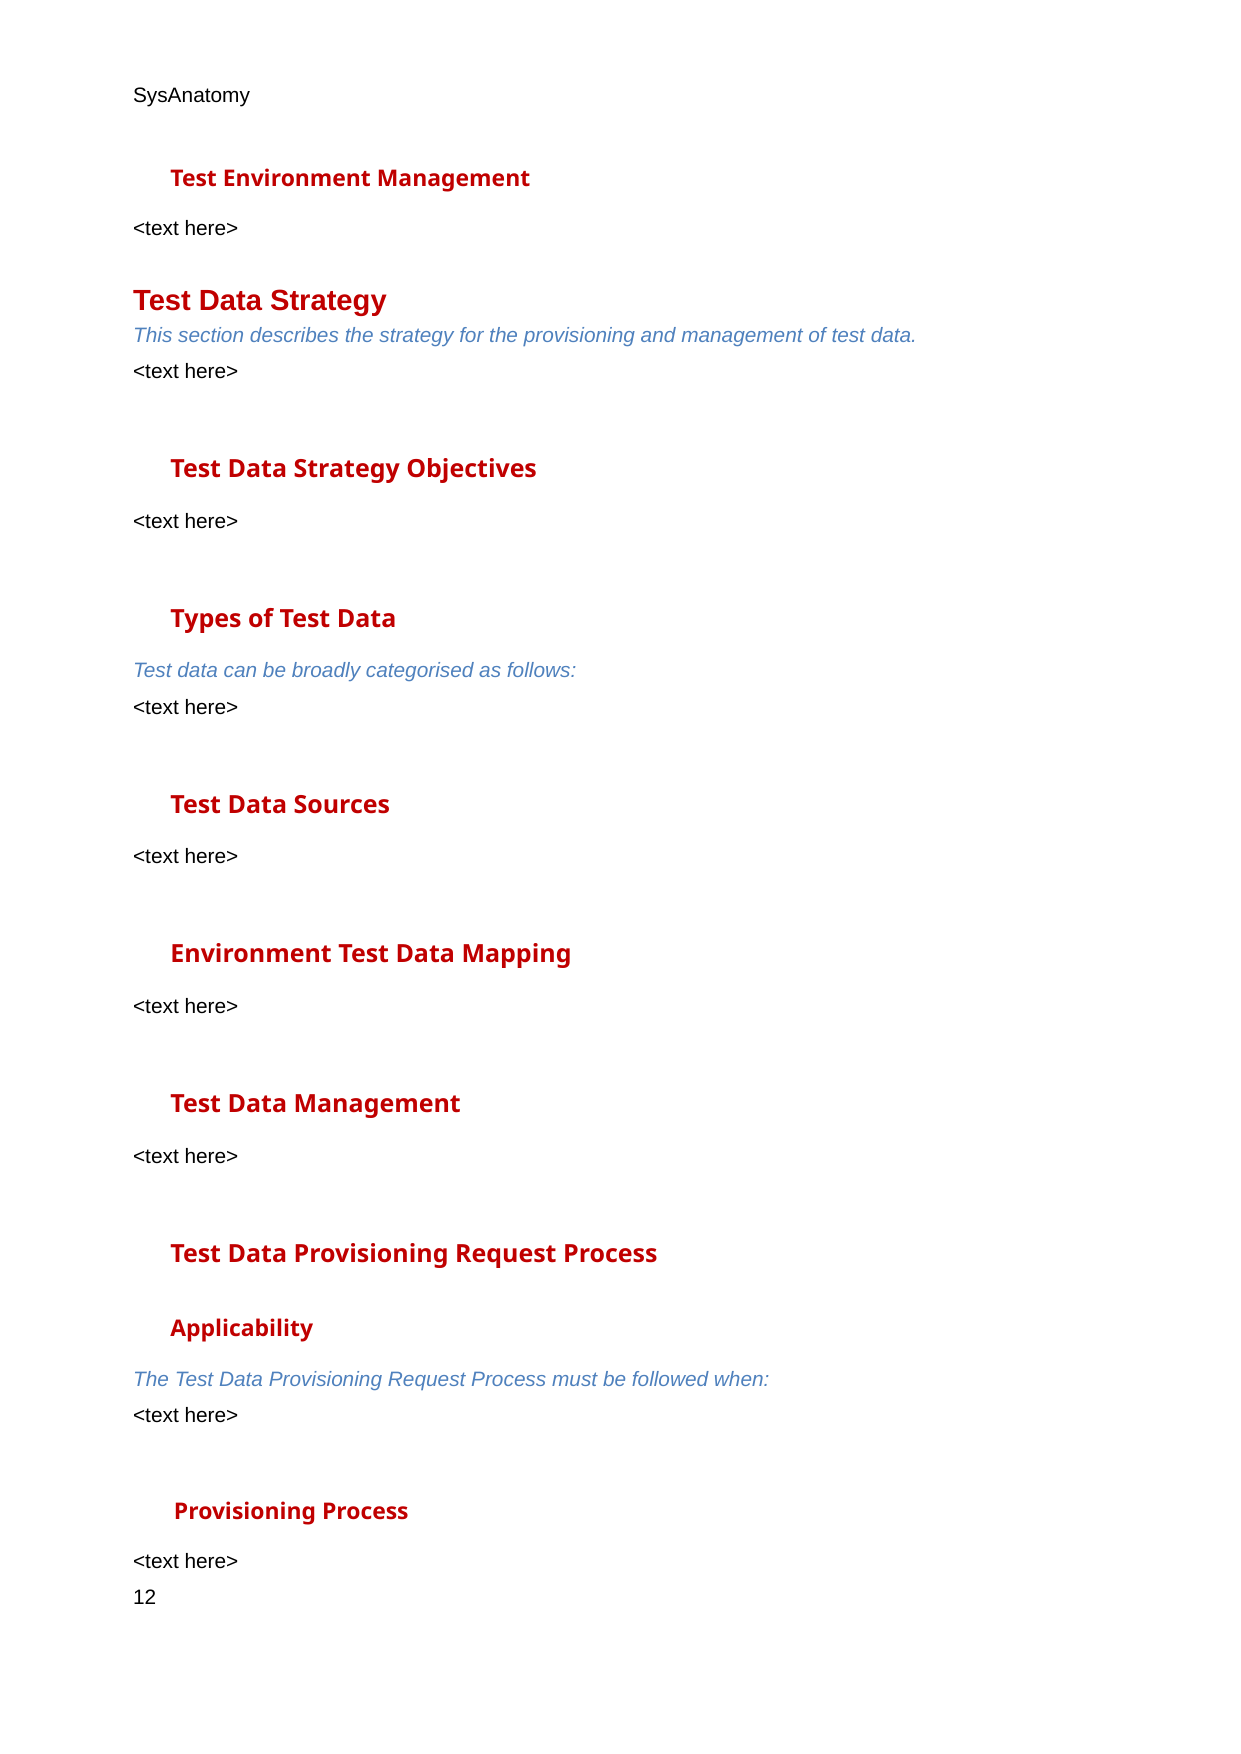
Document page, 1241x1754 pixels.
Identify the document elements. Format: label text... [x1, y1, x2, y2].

text <text here> [133, 216, 1107, 240]
text <text here> [133, 509, 1107, 533]
subtitle Provisioning Process [170, 1495, 1107, 1526]
text <text here> [133, 695, 1107, 719]
subtitle Test Data Sources [170, 786, 1107, 821]
text <text here> [133, 1549, 1107, 1573]
subtitle Test Environment Management [170, 162, 1107, 193]
text This section describes the strategy for the provisioning and management of test data. [133, 323, 1107, 347]
subtitle Test Data Provisioning Request Process [170, 1235, 1107, 1269]
subtitle Types of Test Data [170, 600, 1107, 634]
text <text here> [133, 1403, 1107, 1427]
text Test data can be broadly categorised as follows: [133, 658, 1107, 682]
text <text here> [133, 994, 1107, 1018]
subtitle Applicability [170, 1312, 1107, 1343]
text <text here> [133, 1143, 1107, 1167]
text <text here> [133, 844, 1107, 868]
subtitle Environment Test Data Mapping [170, 936, 1107, 970]
subtitle Test Data Strategy [133, 283, 1107, 316]
subtitle Test Data Strategy Objectives [170, 451, 1107, 485]
text <text here> [133, 359, 1107, 383]
text The Test Data Provisioning Request Process must be followed when: [133, 1367, 1107, 1391]
subtitle Test Data Management [170, 1086, 1107, 1120]
